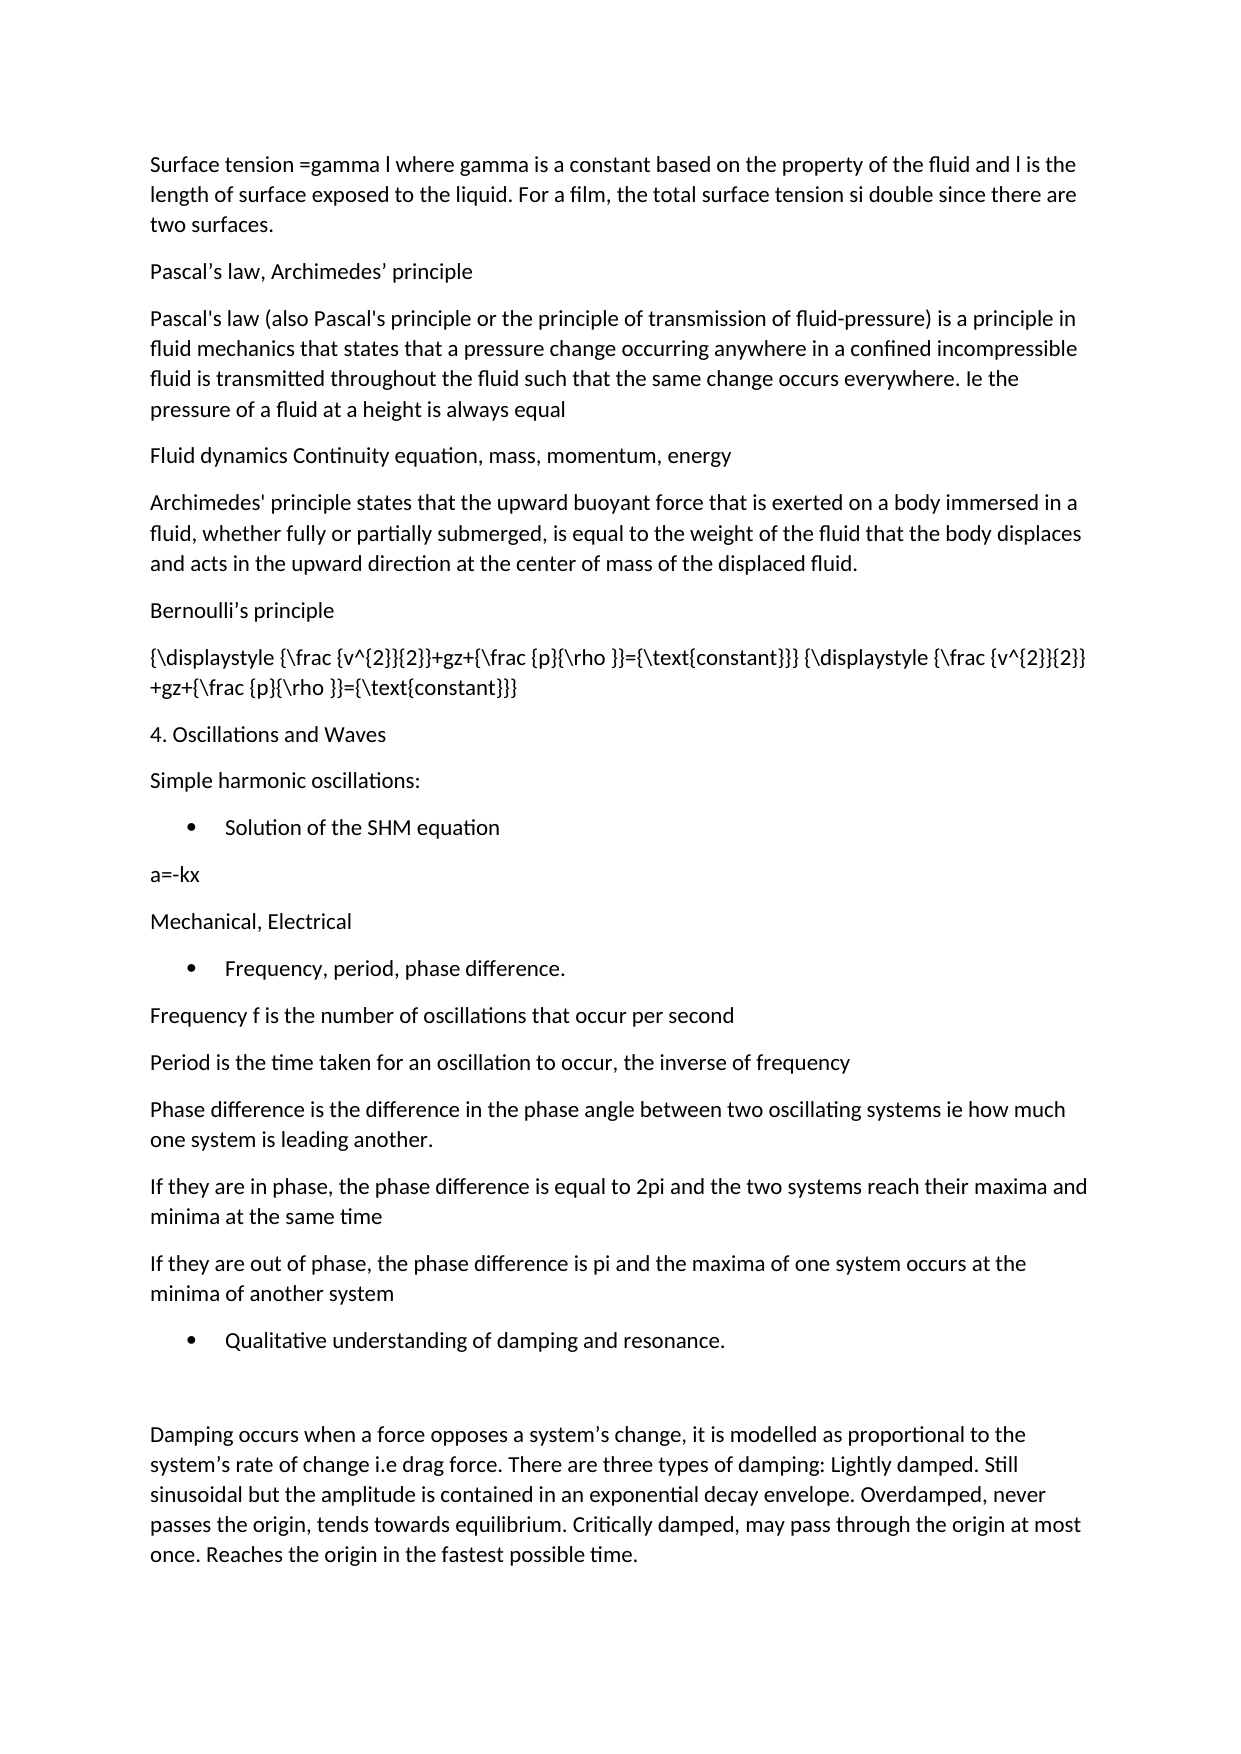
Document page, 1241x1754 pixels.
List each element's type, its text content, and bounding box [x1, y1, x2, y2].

text Period is the time taken for an oscillation to occur, the inverse of frequency [150, 1048, 1090, 1076]
text Simple harmonic oscillations: [150, 767, 1090, 795]
text Mechanical, Electrical [150, 907, 1090, 935]
text Phase difference is the difference in the phase angle between two oscillating systems ie how much one system is leading another. [150, 1095, 1090, 1153]
list Frequency, period, phase difference. [187, 954, 1090, 982]
text Surface tension =gamma l where gamma is a constant based on the property of the fluid and l is the length of surface exposed to the liquid. For a film, the total surface tension si double since there are two surfaces. [150, 150, 1090, 238]
text 4. Oscillations and Waves [150, 720, 1090, 748]
text Damping occurs when a force opposes a system’s change, it is modelled as proportional to the system’s rate of change i.e drag force. There are three types of damping: Lightly damped. Still sinusoidal but the amplitude is contained in an exponential decay envelope. Overdamped, never passes the origin, tends towards equilibrium. Critically damped, may pass through the origin at most once. Reaches the origin in the fastest possible time. [150, 1420, 1090, 1569]
text If they are in phase, the phase difference is equal to 2pi and the two systems reach their maxima and minima at the same time [150, 1172, 1090, 1230]
text Bernoulli’s principle [150, 596, 1090, 624]
text {\displaystyle {\frac {v^{2}}{2}}+gz+{\frac {p}{\rho }}={\text{constant}}} {\displaystyle {\frac {v^{2}}{2}}+gz+{\frac {p}{\rho }}={\text{constant}}} [150, 643, 1090, 701]
text Pascal's law (also Pascal's principle or the principle of transmission of fluid-pressure) is a principle in fluid mechanics that states that a pressure change occurring anywhere in a confined incompressible fluid is transmitted throughout the fluid such that the same change occurs everywhere. Ie the pressure of a fluid at a height is always equal [150, 304, 1090, 423]
list Solution of the SHM equation [187, 813, 1090, 842]
list Qualitative understanding of damping and resonance. [187, 1326, 1090, 1354]
text Fluid dynamics Continuity equation, mass, momentum, energy [150, 442, 1090, 470]
text Archimedes' principle states that the upward buoyant force that is exerted on a body immersed in a fluid, whether fully or partially submerged, is equal to the weight of the fluid that the body displaces and acts in the upward direction at the center of mass of the displaced fluid. [150, 488, 1090, 577]
text Pascal’s law, Archimedes’ principle [150, 257, 1090, 285]
text If they are out of phase, the phase difference is pi and the maxima of one system occurs at the minima of another system [150, 1249, 1090, 1307]
text a=-kx [150, 860, 1090, 888]
text Frequency f is the number of oscillations that occur per second [150, 1001, 1090, 1029]
